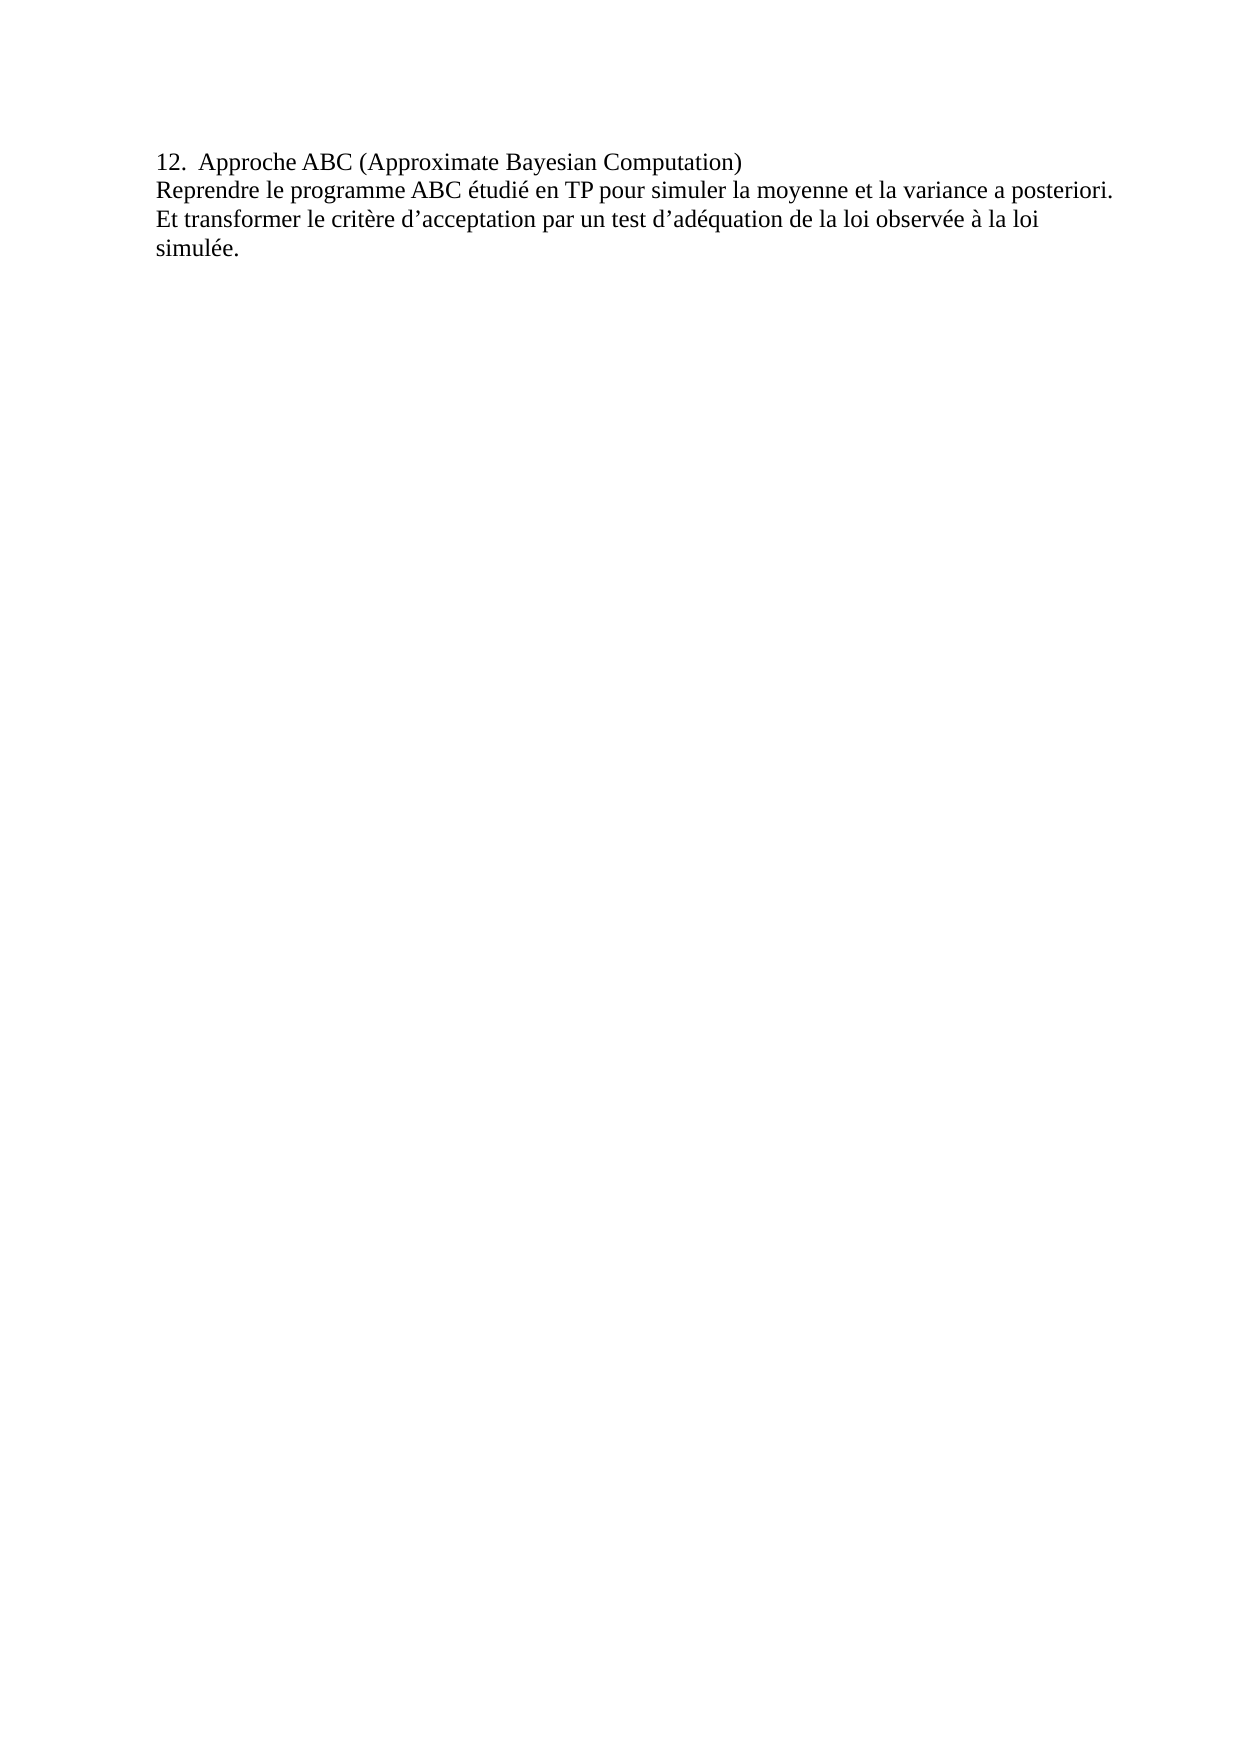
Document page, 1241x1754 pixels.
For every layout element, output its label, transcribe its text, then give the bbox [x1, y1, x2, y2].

text Reprendre le programme ABC étudié en TP pour simuler la moyenne et la variance a posteriori. Et transformer le critère d’acceptation par un test d’adéquation de la loi observée à la loi simulée. [156, 176, 1122, 262]
list Approche ABC (Approximate Bayesian Computation) [156, 147, 1122, 176]
